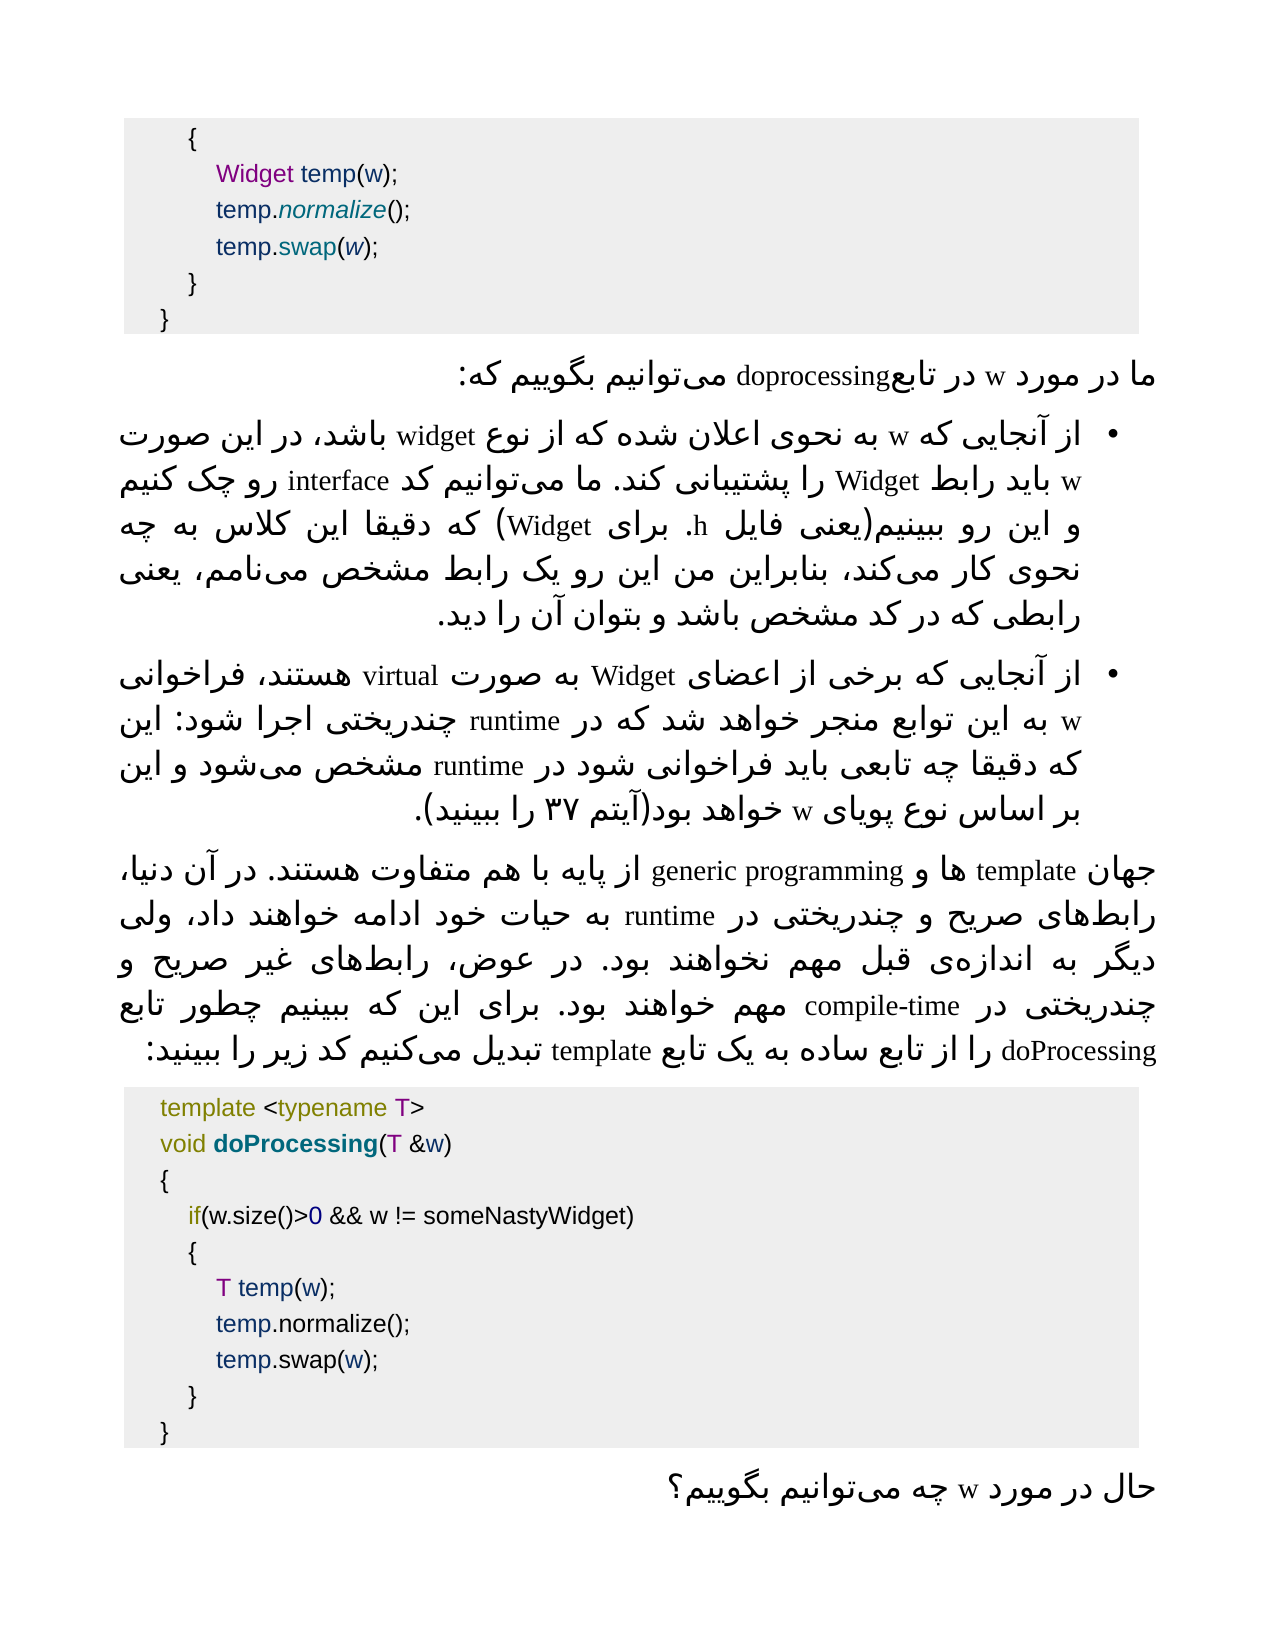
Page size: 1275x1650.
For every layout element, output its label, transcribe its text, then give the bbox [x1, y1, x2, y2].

text temp.normalize(); [124, 190, 1139, 226]
list از آنجایی که w به نحوی اعلان شده که از نوع widget باشد، در این صورت w باید رابط Widget را پشتیبانی کند. ما می‌توانیم کد interface رو چک کنیم و این رو ببینیم(یعنی فایل h. برای Widget) که دقیقا این کلاس به چه نحوی کار می‌کند، بنابراین من این رو یک رابط مشخص می‌نامم، یعنی رابطی که در کد مشخص باشد و بتوان آن را دید. [118, 409, 1119, 634]
text temp.swap(w); [124, 226, 1139, 262]
text void doProcessing(T &w) [124, 1123, 1139, 1159]
list از آنجایی که برخی از اعضای Widget به صورت virtual هستند، فراخوانی w به این توابع منجر خواهد شد که در runtime چندریختی اجرا شود: این که دقیقا چه تابعی باید فراخوانی شود در runtime مشخص می‌شود و این بر اساس نوع پویای w خواهد بود(آیتم ۳۷ را ببینید). [118, 649, 1119, 829]
text حال در مورد w چه می‌توانیم بگوییم؟ [118, 1463, 1157, 1508]
text { [124, 118, 1139, 154]
text temp.normalize(); [124, 1304, 1139, 1340]
text جهان template ها و generic programming از پایه با هم متفاوت هستند. در آن دنیا، رابط‌های صریح و چندریختی در runtime به حیات خود ادامه خواهند داد، ولی دیگر به اندازه‌ی قبل مهم نخواهند بود. در عوض، رابط‌های غیر صریح و چندریختی در compile-time مهم خواهند بود. برای این که ببینیم چطور تابع doProcessing را از تابع ساده به یک تابع template تبدیل می‌کنیم کد زیر را ببینید: [118, 844, 1157, 1069]
text template <typename T> [124, 1087, 1139, 1123]
text Widget temp(w); [124, 154, 1139, 190]
text ما در مورد w در تابعdoprocessing می‌توانیم بگوییم که: [118, 349, 1157, 394]
text } [124, 262, 1139, 298]
text T temp(w); [124, 1268, 1139, 1304]
text } [124, 298, 1139, 334]
text { [124, 1232, 1139, 1268]
text temp.swap(w); [124, 1340, 1139, 1376]
text { [124, 1159, 1139, 1196]
text } [124, 1412, 1139, 1448]
text if(w.size()>0 && w != someNastyWidget) [124, 1196, 1139, 1232]
text } [124, 1376, 1139, 1412]
